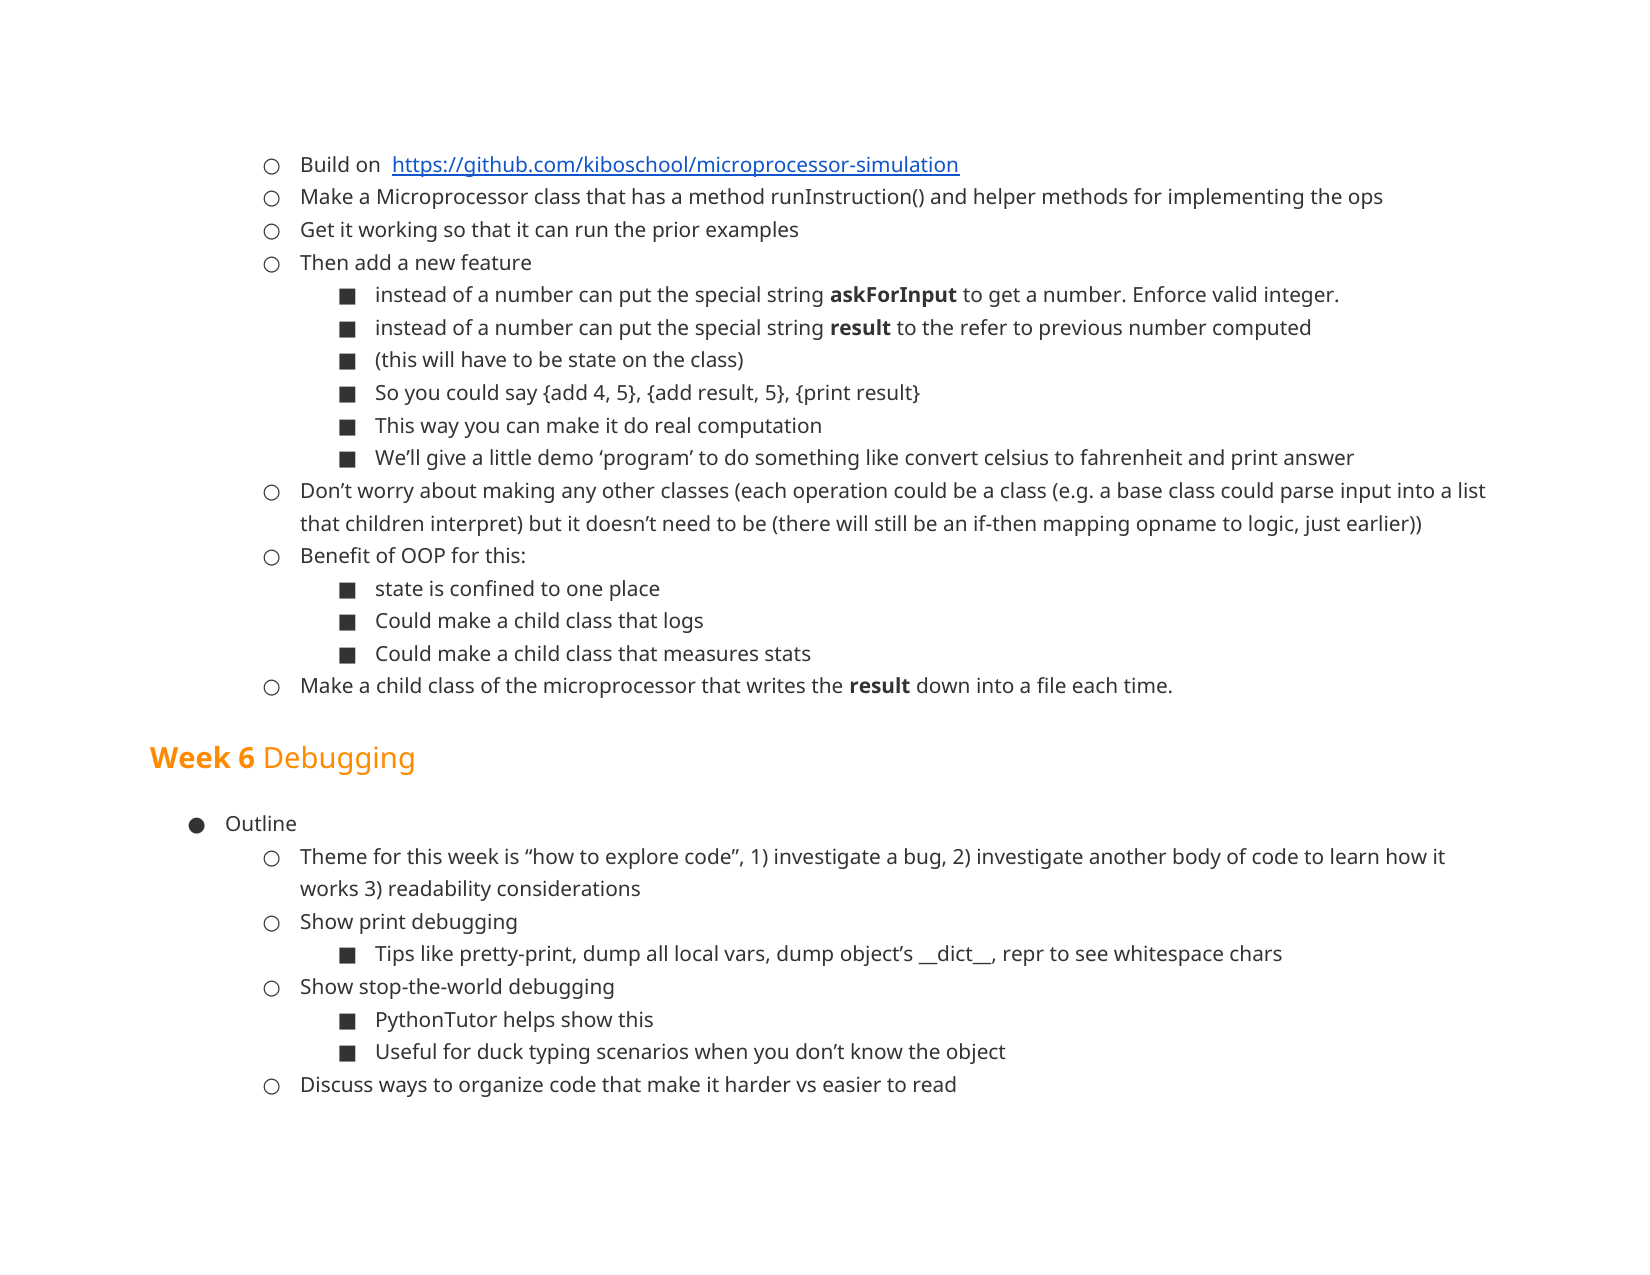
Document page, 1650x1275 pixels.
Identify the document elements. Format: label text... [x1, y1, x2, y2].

list PythonTutor helps show this [337, 1005, 1500, 1033]
list Make a child class of the microprocessor that writes the result down into a file each time. [262, 672, 1500, 700]
list So you could say {add 4, 5}, {add result, 5}, {print result} [337, 378, 1500, 407]
list Could make a child class that logs [337, 606, 1500, 635]
list instead of a number can put the special string result to the refer to previous number computed [337, 313, 1500, 341]
list Show print debugging [262, 907, 1500, 935]
list (this will have to be state on the class) [337, 346, 1500, 374]
list Get it working so that it can run the prior examples [262, 215, 1500, 244]
list This way you can make it do real computation [337, 411, 1500, 439]
subtitle Week 6 Debugging [150, 737, 1500, 777]
list Make a Microprocessor class that has a method runInstruction() and helper methods for implementing the ops [262, 183, 1500, 211]
list Useful for duck typing scenarios when you don’t know the object [337, 1037, 1500, 1066]
list Benefit of OOP for this: [262, 541, 1500, 570]
list Tips like pretty-print, dump all local vars, dump object’s __dict__, repr to see whitespace chars [337, 939, 1500, 968]
list Could make a child class that measures stats [337, 639, 1500, 667]
list Theme for this week is “how to explore code”, 1) investigate a bug, 2) investigate another body of code to learn how it works 3) readability considerations [262, 842, 1500, 903]
list We’ll give a little demo ‘program’ to do something like convert celsius to fahrenheit and print answer [337, 443, 1500, 472]
list Don’t worry about making any other classes (each operation could be a class (e.g. a base class could parse input into a list that children interpret) but it doesn’t need to be (there will still be an if-then mapping opname to logic, just earlier)) [262, 476, 1500, 537]
list state is confined to one place [337, 574, 1500, 602]
list Discuss ways to organize code that make it harder vs easier to read [262, 1070, 1500, 1098]
list Then add a new feature [262, 248, 1500, 276]
list Outline [187, 809, 1500, 838]
list Show stop-the-world debugging [262, 972, 1500, 1001]
list instead of a number can put the special string askForInput to get a number. Enforce valid integer. [337, 280, 1500, 309]
list Build on https://github.com/kiboschool/microprocessor-simulation [262, 150, 1500, 178]
